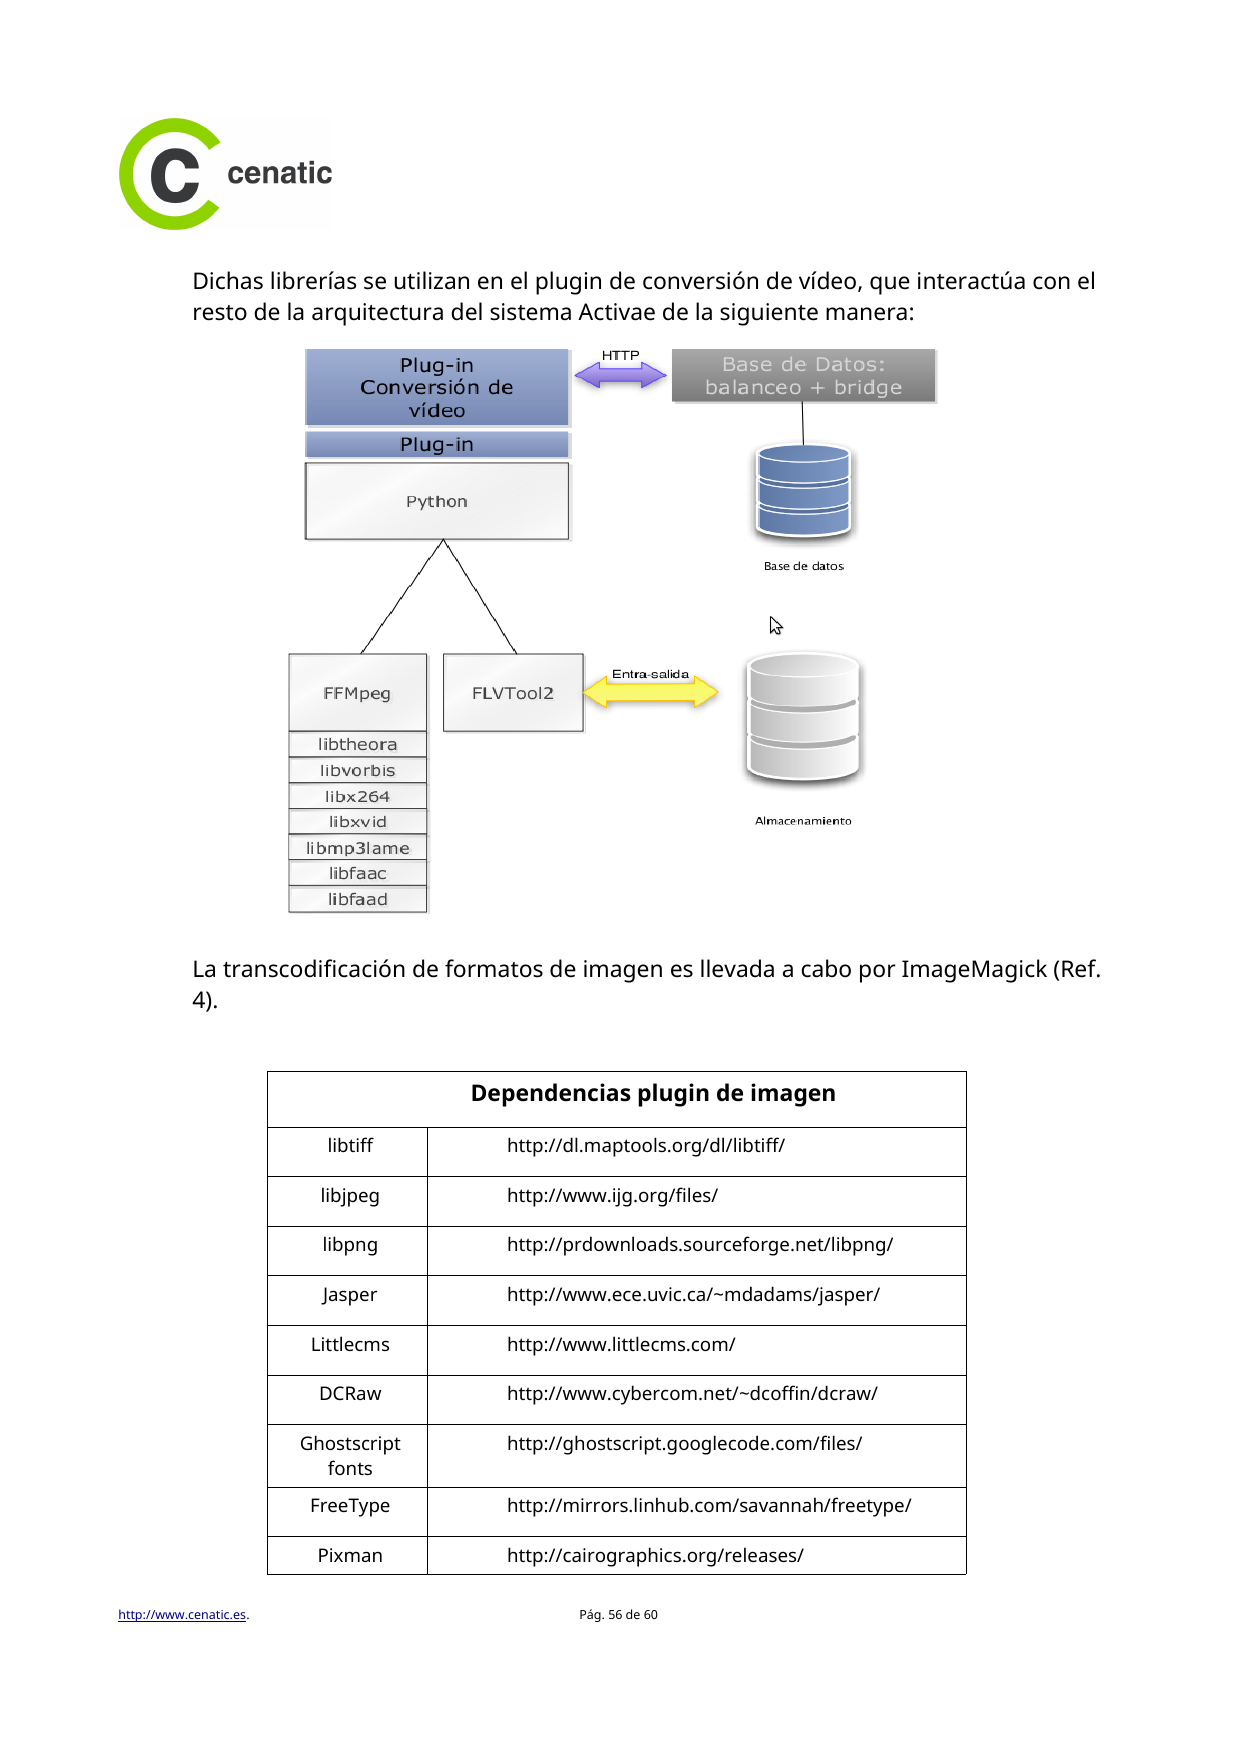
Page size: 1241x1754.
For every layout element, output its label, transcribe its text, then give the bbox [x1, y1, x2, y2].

table_cell Pixman [268, 1537, 427, 1573]
table_cell libpng [268, 1227, 427, 1275]
table_header Dependencias plugin de imagen [268, 1072, 966, 1127]
table_cell http://www.ece.uvic.ca/~mdadams/jasper/ [428, 1276, 966, 1325]
picture [119, 118, 332, 230]
table_cell http://www.cybercom.net/~dcoffin/dcraw/ [428, 1376, 966, 1424]
table_cell Littlecms [268, 1326, 427, 1374]
table_cell http://prdownloads.sourceforge.net/libpng/ [428, 1227, 966, 1275]
table_cell libtiff [268, 1128, 427, 1176]
table_cell Jasper [268, 1276, 427, 1325]
table_cell DCRaw [268, 1376, 427, 1424]
table_cell http://dl.maptools.org/dl/libtiff/ [428, 1128, 966, 1176]
table_cell http://cairographics.org/releases/ [428, 1537, 966, 1573]
table_cell Ghostscript fonts [268, 1425, 427, 1487]
table_cell http://www.littlecms.com/ [428, 1326, 966, 1374]
picture [288, 349, 938, 914]
table_cell http://mirrors.linhub.com/savannah/freetype/ [428, 1488, 966, 1536]
text Dichas librerías se utilizan en el plugin de conversión de vídeo, que interactúa con el resto de la arquitectura del sistema Activae de la siguiente manera: [192, 265, 1122, 328]
text La transcodificación de formatos de imagen es llevada a cabo por ImageMagick (Ref. 4). [192, 953, 1122, 1015]
table_cell FreeType [268, 1488, 427, 1536]
table_cell libjpeg [268, 1177, 427, 1226]
table_cell http://ghostscript.googlecode.com/files/ [428, 1425, 966, 1487]
table_cell http://www.ijg.org/files/ [428, 1177, 966, 1226]
